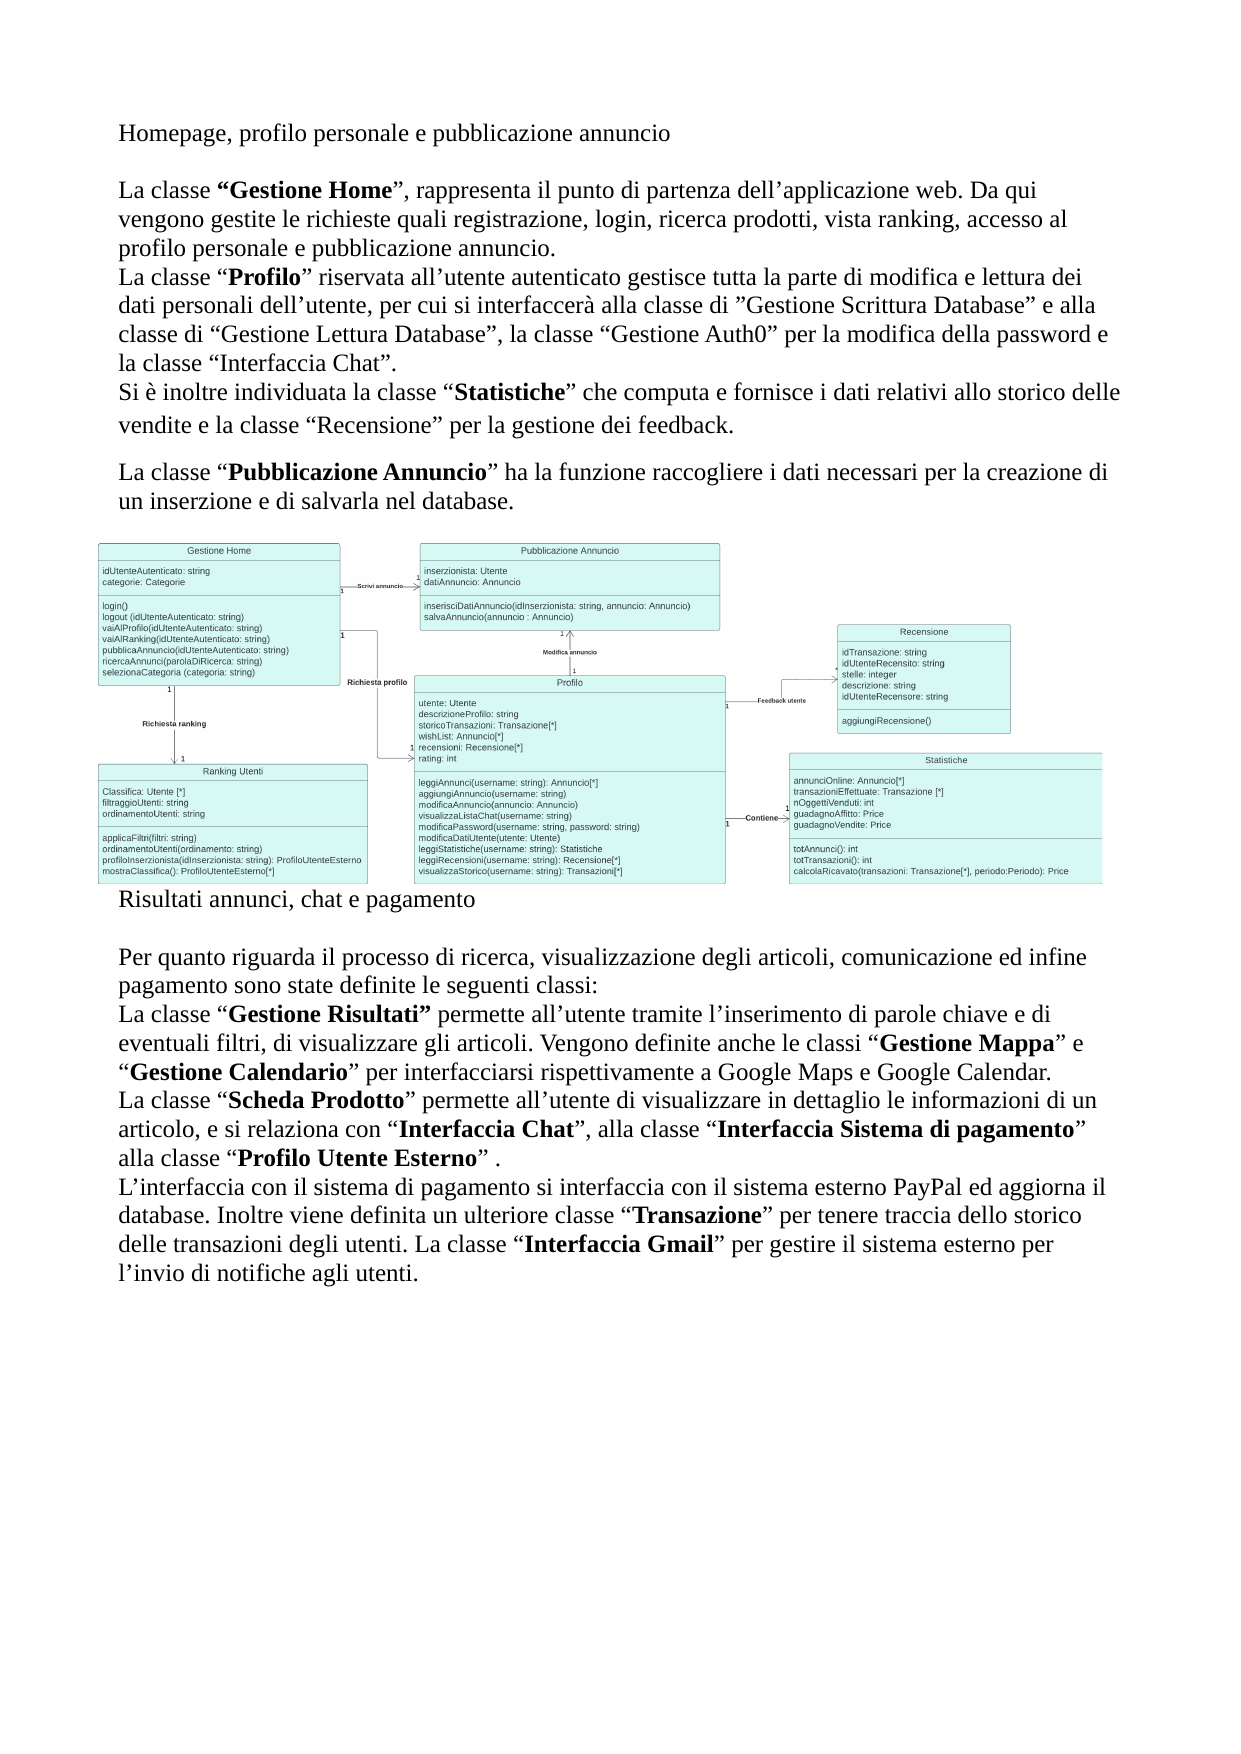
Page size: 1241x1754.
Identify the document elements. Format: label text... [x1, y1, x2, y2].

text Homepage, profilo personale e pubblicazione annuncio [118, 118, 1122, 147]
text Risultati annunci, chat e pagamento [118, 515, 1122, 913]
text La classe “Gestione Risultati” permette all’utente tramite l’inserimento di parole chiave e di eventuali filtri, di visualizzare gli articoli. Vengono definite anche le classi “Gestione Mappa” e “Gestione Calendario” per interfacciarsi rispettivamente a Google Maps e Google Calendar. [118, 999, 1122, 1085]
text L’interfaccia con il sistema di pagamento si interfaccia con il sistema esterno PayPal ed aggiorna il database. Inoltre viene definita un ulteriore classe “Transazione” per tenere traccia dello storico delle transazioni degli utenti. La classe “Interfaccia Gmail” per gestire il sistema esterno per l’invio di notifiche agli utenti. [118, 1172, 1122, 1287]
text La classe “Gestione Home”, rappresenta il punto di partenza dell’applicazione web. Da qui vengono gestite le richieste quali registrazione, login, ricerca prodotti, vista ranking, accesso al profilo personale e pubblicazione annuncio. [118, 176, 1122, 262]
text Per quanto riguarda il processo di ricerca, visualizzazione degli articoli, comunicazione ed infine pagamento sono state definite le seguenti classi: [118, 942, 1122, 999]
text La classe “Profilo” riservata all’utente autenticato gestisce tutta la parte di modifica e lettura dei dati personali dell’utente, per cui si interfaccerà alla classe di ”Gestione Scrittura Database” e alla classe di “Gestione Lettura Database”, la classe “Gestione Auth0” per la modifica della password e la classe “Interfaccia Chat”. [118, 262, 1122, 377]
text Si è inoltre individuata la classe “Statistiche” che computa e fornisce i dati relativi allo storico delle vendite e la classe “Recensione” per la gestione dei feedback. [118, 377, 1122, 439]
text La classe “Scheda Prodotto” permette all’utente di visualizzare in dettaglio le informazioni di un articolo, e si relaziona con “Interfaccia Chat”, alla classe “Interfaccia Sistema di pagamento” alla classe “Profilo Utente Esterno” . [118, 1085, 1122, 1172]
text La classe “Pubblicazione Annuncio” ha la funzione raccogliere i dati necessari per la creazione di un inserzione e di salvarla nel database. [118, 457, 1122, 515]
picture [98, 543, 1103, 884]
